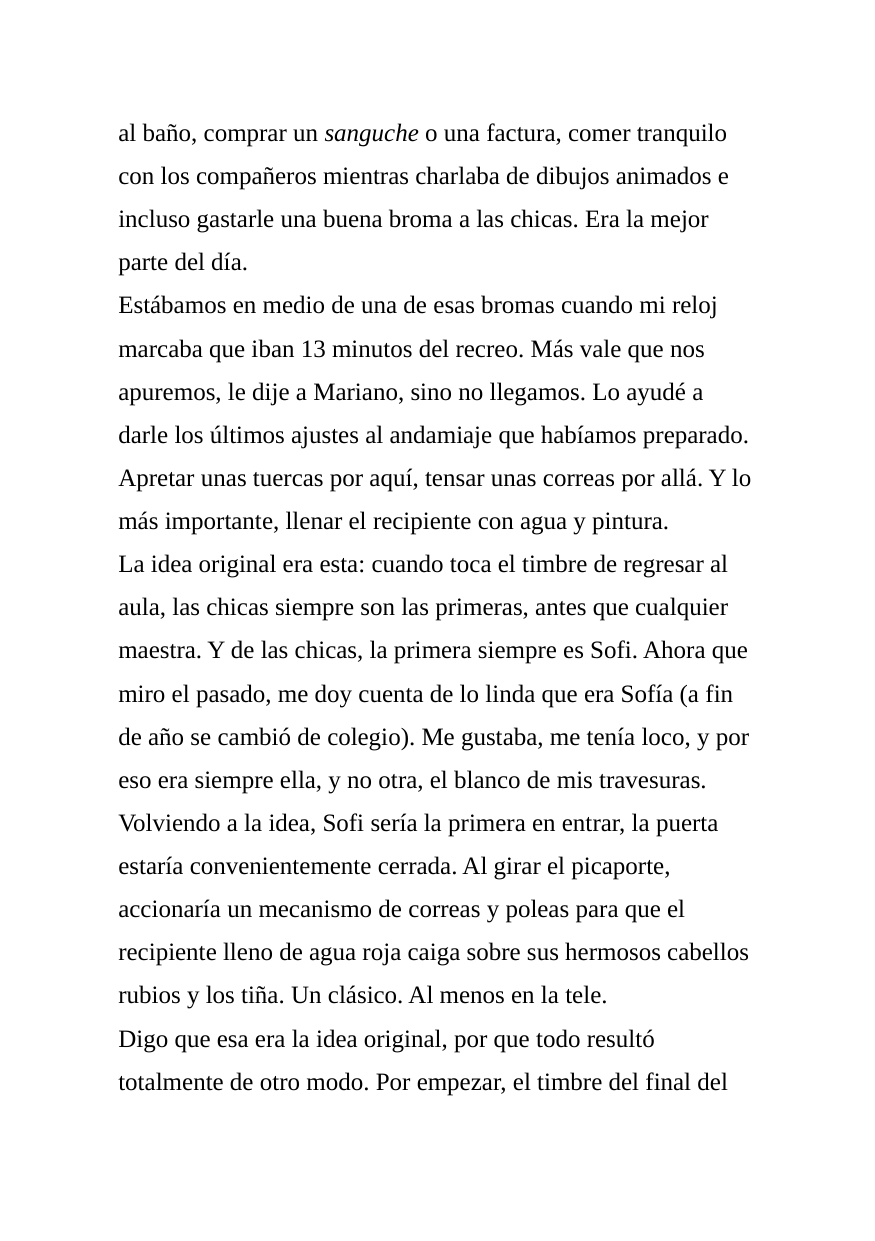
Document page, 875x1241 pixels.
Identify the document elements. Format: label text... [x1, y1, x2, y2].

text Digo que esa era la idea original, por que todo resultó totalmente de otro modo. Por empezar, el timbre del final del [118, 1024, 756, 1096]
text Volviendo a la idea, Sofi sería la primera en entrar, la puerta estaría convenientemente cerrada. Al girar el picaporte, accionaría un mecanismo de correas y poleas para que el recipiente lleno de agua roja caiga sobre sus hermosos cabellos rubios y los tiña. Un clásico. Al menos en la tele. [118, 808, 756, 1009]
text La idea original era esta: cuando toca el timbre de regresar al aula, las chicas siempre son las primeras, antes que cualquier maestra. Y de las chicas, la primera siempre es Sofi. Ahora que miro el pasado, me doy cuenta de lo linda que era Sofía (a fin de año se cambió de colegio). Me gustaba, me tenía loco, y por eso era siempre ella, y no otra, el blanco de mis travesuras. [118, 549, 756, 794]
text Estábamos en medio de una de esas bromas cuando mi reloj marcaba que iban 13 minutos del recreo. Más vale que nos apuremos, le dije a Mariano, sino no llegamos. Lo ayudé a darle los últimos ajustes al andamiaje que habíamos preparado. Apretar unas tuercas por aquí, tensar unas correas por allá. Y lo más importante, llenar el recipiente con agua y pintura. [118, 291, 756, 535]
text al baño, comprar un sanguche o una factura, comer tranquilo con los compañeros mientras charlaba de dibujos animados e incluso gastarle una buena broma a las chicas. Era la mejor parte del día. [118, 118, 756, 276]
